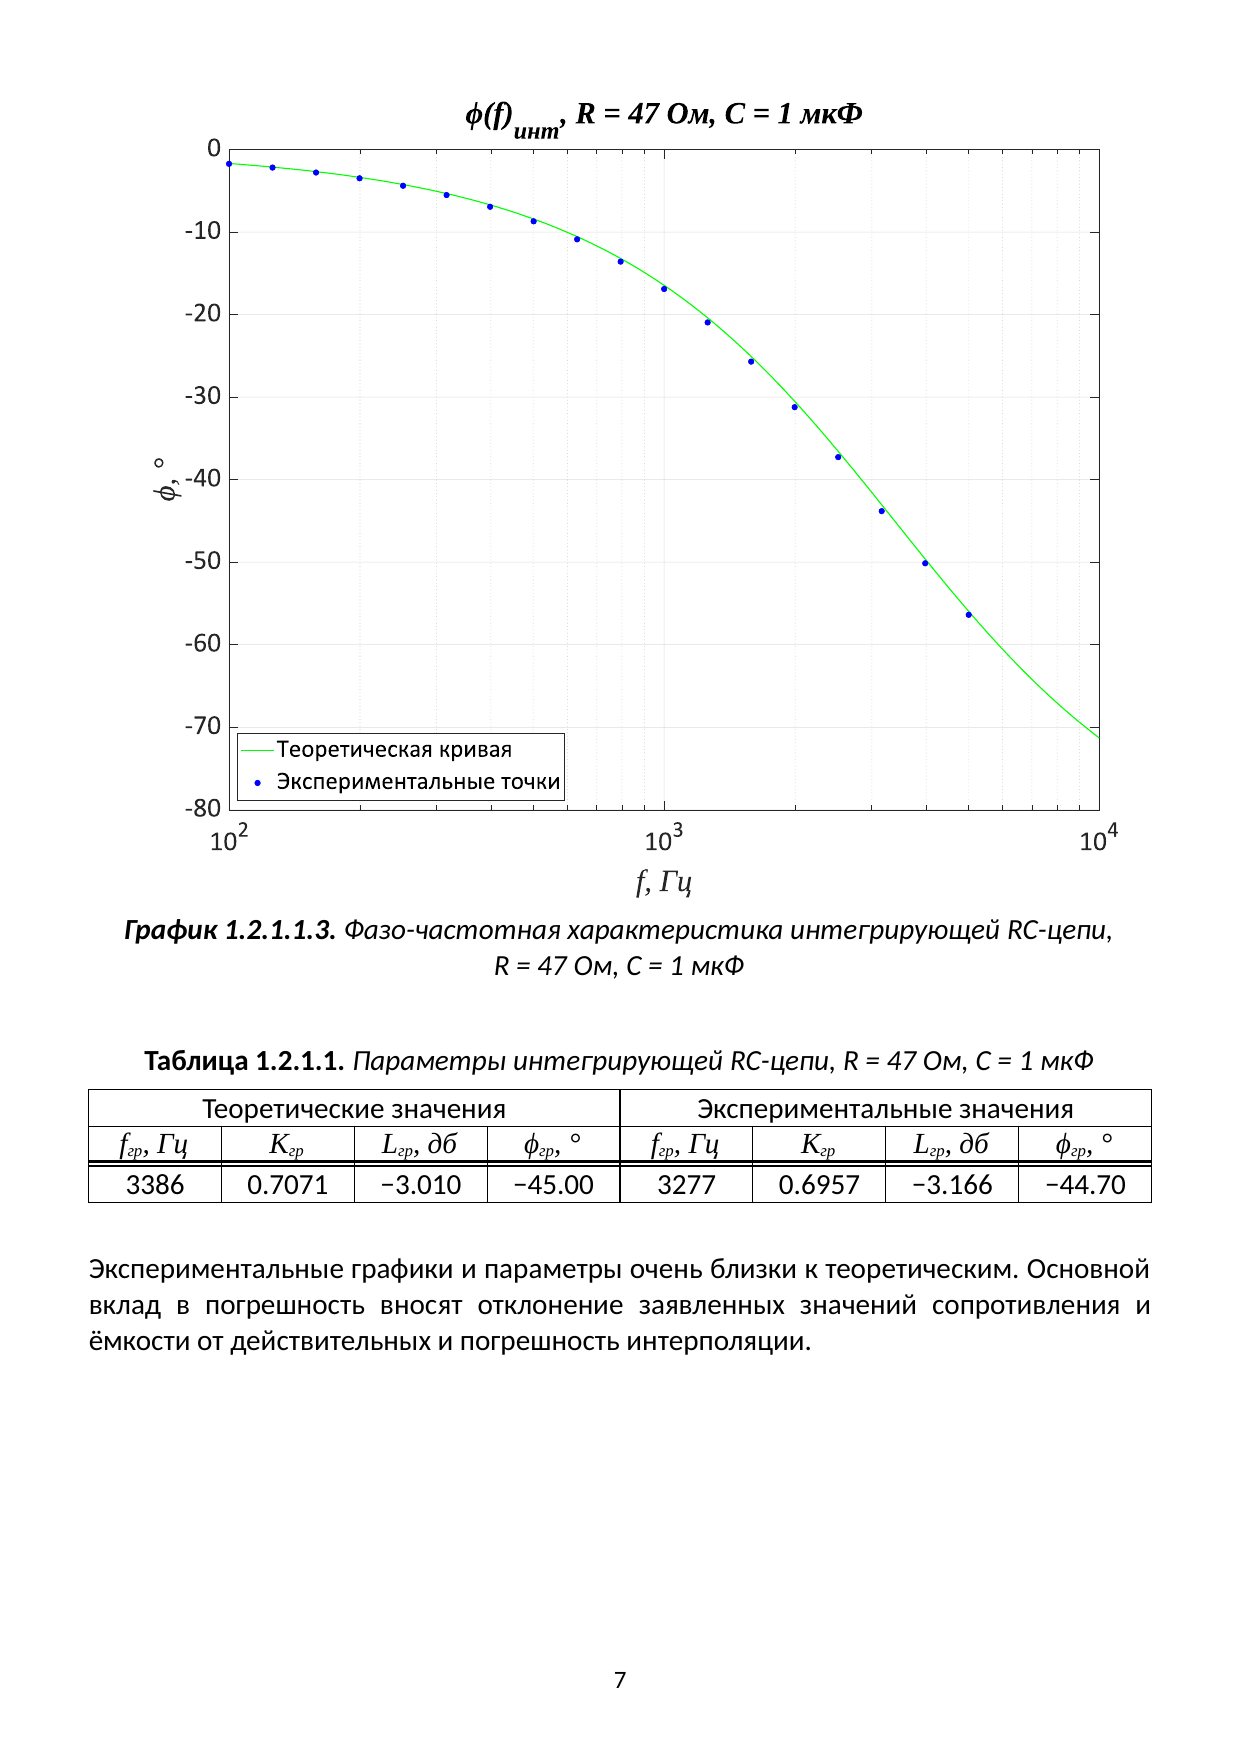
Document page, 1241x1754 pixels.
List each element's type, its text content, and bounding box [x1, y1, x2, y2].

table_cell 0.6957 [753, 1167, 885, 1202]
table_cell fгр, Гц [89, 1127, 221, 1160]
table_cell 0.7071 [222, 1167, 354, 1202]
table_cell 3386 [89, 1167, 221, 1202]
table_cell ϕгр, ° [488, 1127, 619, 1160]
table_cell ϕгр, ° [1019, 1127, 1151, 1160]
text Таблица 1.2.1.1. Параметры интегрирующей RC-цепи, R = 47 Ом, C = 1 мкФ [88, 1042, 1152, 1077]
text Экспериментальные графики и параметры очень близки к теоретическим. Основной вклад в погрешность вносят отклонение заявленных значений сопротивления и ёмкости от действительных и погрешность интерполяции. [88, 1251, 1152, 1357]
table_header Теоретические значения [89, 1090, 619, 1126]
table_cell −44.70 [1019, 1167, 1151, 1202]
table_cell −3.010 [355, 1167, 487, 1202]
table_header Экспериментальные значения [621, 1090, 1151, 1126]
table_cell Lгр, дб [355, 1127, 487, 1160]
table_cell Kгр [753, 1127, 885, 1160]
text График 1.2.1.1.3. Фазо-частотная характеристика интегрирующей RC-цепи, R = 47 Ом, C = 1 мкФ [88, 911, 1152, 982]
table_cell −45.00 [488, 1167, 619, 1202]
table_cell −3.166 [886, 1167, 1018, 1202]
table_cell Kгр [222, 1127, 354, 1160]
table_cell fгр, Гц [621, 1127, 752, 1160]
table_cell Lгр, дб [886, 1127, 1018, 1160]
table_cell 3277 [621, 1167, 752, 1202]
